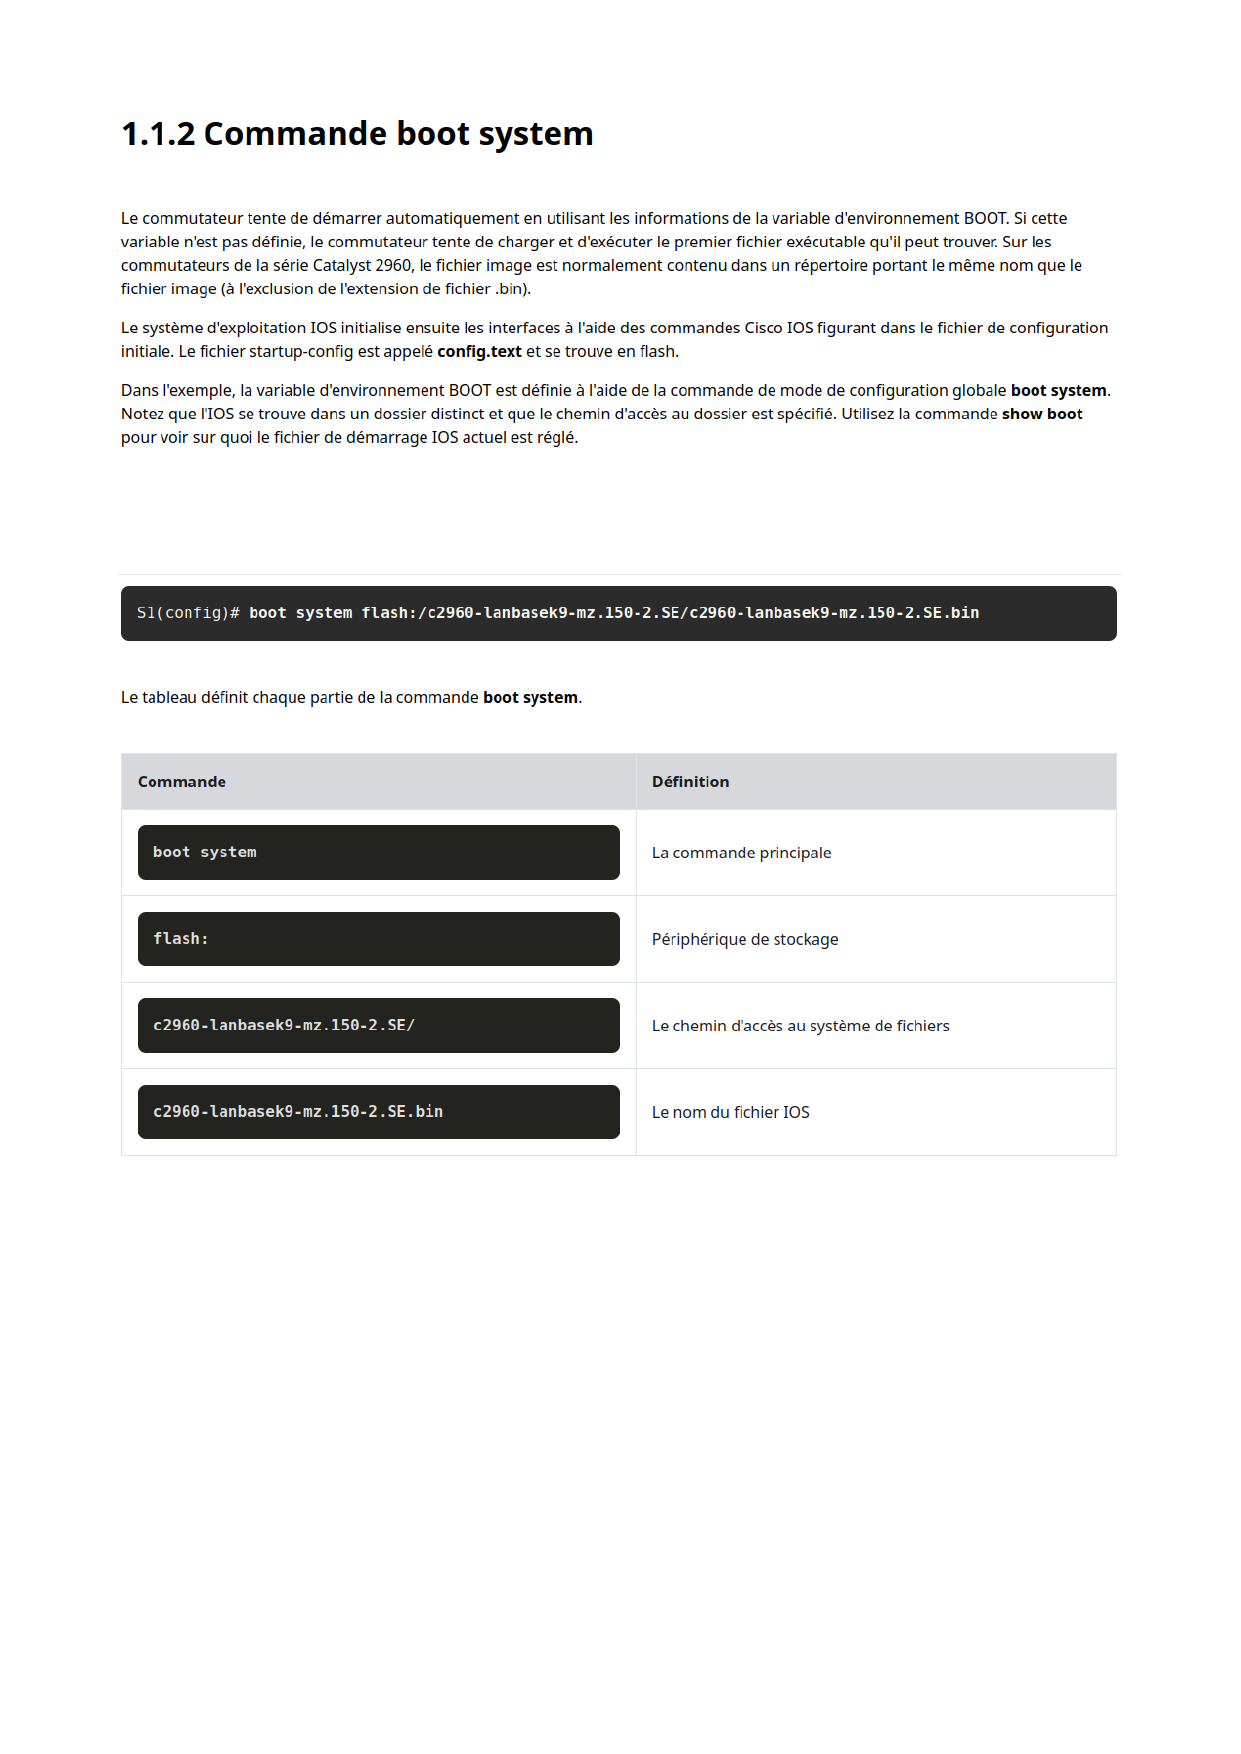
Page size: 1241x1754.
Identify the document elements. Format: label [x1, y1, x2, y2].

picture [118, 118, 1123, 458]
picture [118, 572, 1123, 1170]
